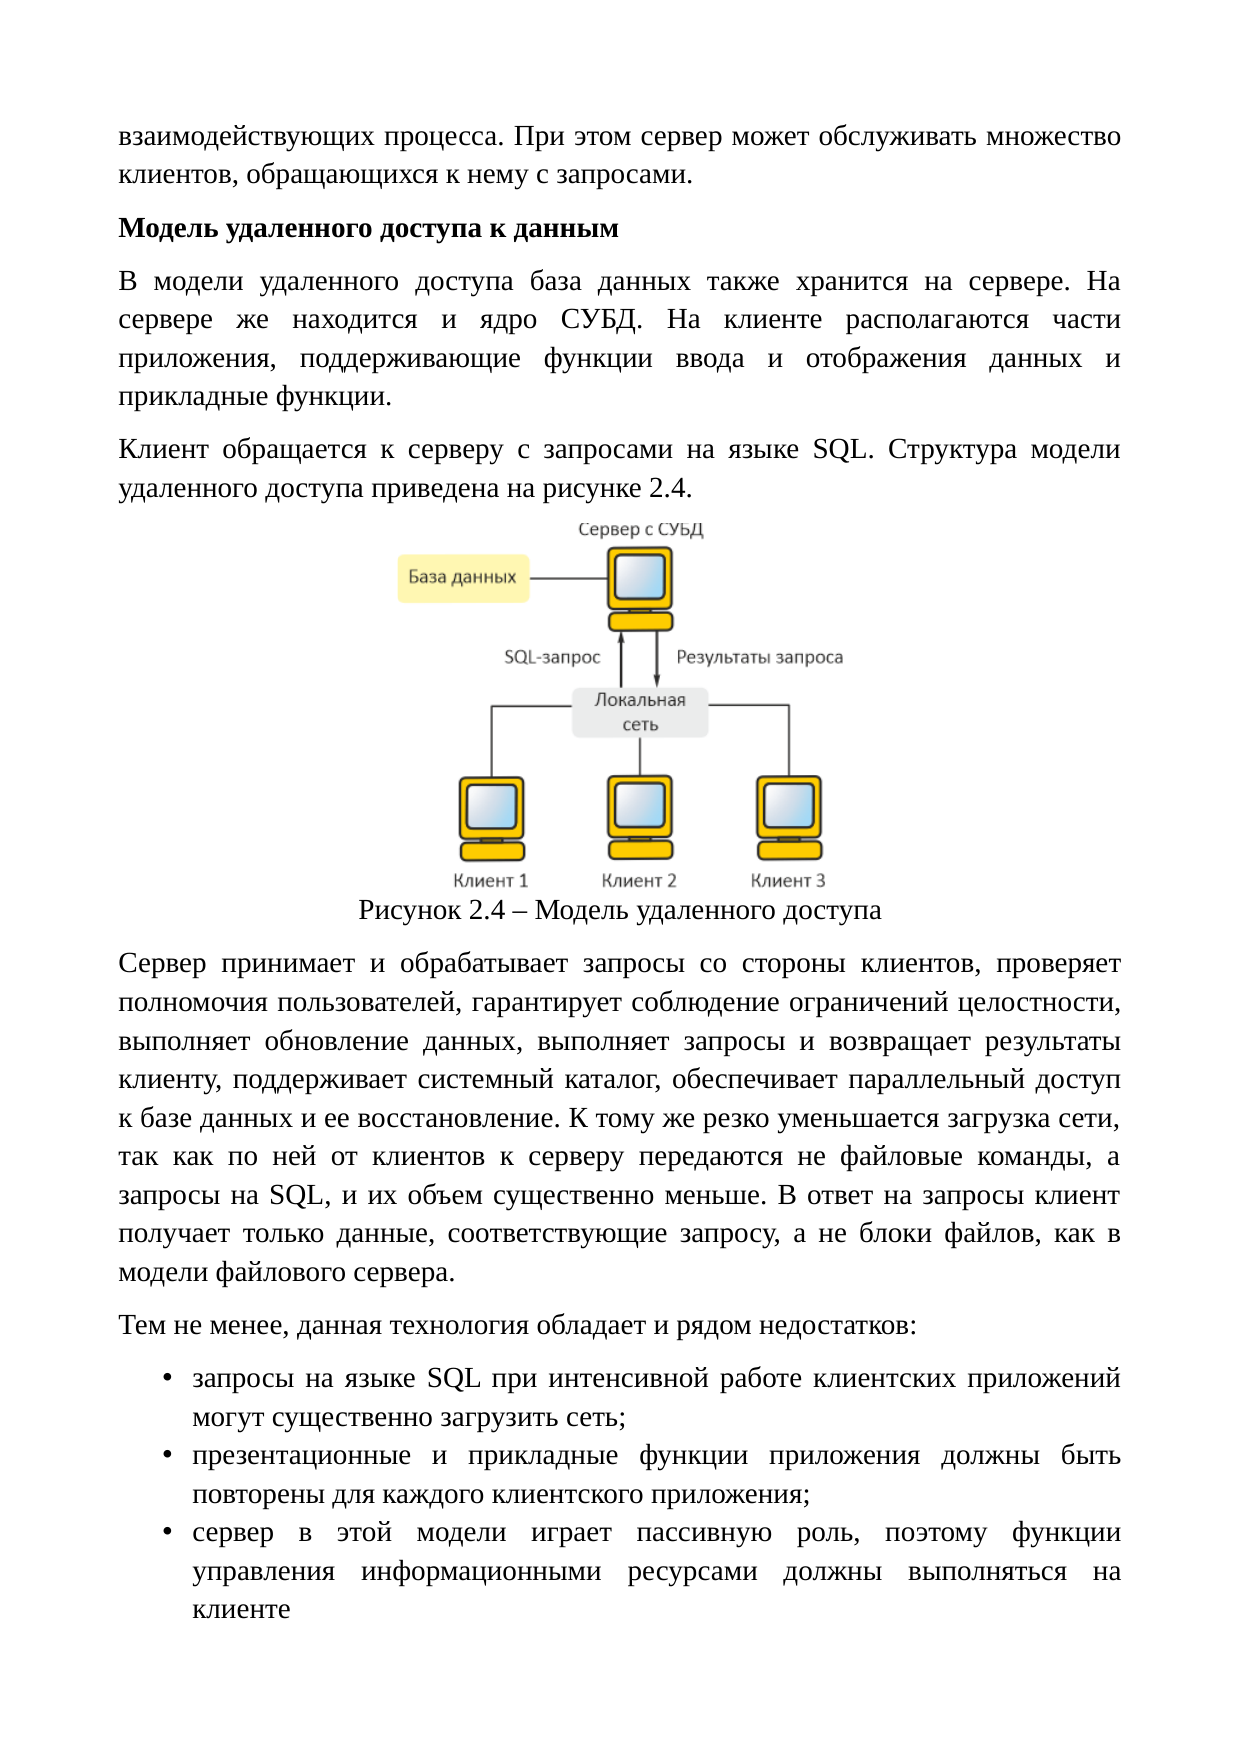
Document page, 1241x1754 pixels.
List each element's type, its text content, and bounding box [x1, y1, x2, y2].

text Модель удаленного доступа к данным [118, 210, 1122, 243]
text Сервер принимает и обрабатывает запросы со стороны клиентов, проверяет полномочия пользователей, гарантирует соблюдение ограничений целостности, выполняет обновление данных, выполняет запросы и возвращает результаты клиенту, поддерживает системный каталог, обеспечивает параллельный доступ к базе данных и ее восстановление. К тому же резко уменьшается загрузка сети, так как по ней от клиентов к серверу передаются не файловые команды, а запросы на SQL, и их объем существенно меньше. В ответ на запросы клиент получает только данные, соответствующие запросу, а не блоки файлов, как в модели файлового сервера. [118, 946, 1122, 1287]
list сервер в этой модели играет пассивную роль, поэтому функции управления информационными ресурсами должны выполняться на клиенте [162, 1514, 1122, 1625]
text В модели удаленного доступа база данных также хранится на сервере. На сервере же находится и ядро СУБД. На клиенте располагаются части приложения, поддерживающие функции ввода и отображения данных и прикладные функции. [118, 263, 1122, 412]
picture [397, 523, 843, 888]
text Тем не менее, данная технология обладает и рядом недостатков: [118, 1307, 1122, 1341]
list запросы на языке SQL при интенсивной работе клиентских приложений могут существенно загрузить сеть; [162, 1360, 1122, 1432]
text взаимодействующих процесса. При этом сервер может обслуживать множество клиентов, обращающихся к нему с запросами. [118, 118, 1122, 190]
text Клиент обращается к серверу с запросами на языке SQL. Структура модели удаленного доступа приведена на рисунке 2.4. [118, 432, 1122, 504]
text Рисунок 2.4 – Модель удаленного доступа [118, 523, 1122, 926]
list презентационные и прикладные функции приложения должны быть повторены для каждого клиентского приложения; [162, 1437, 1122, 1509]
